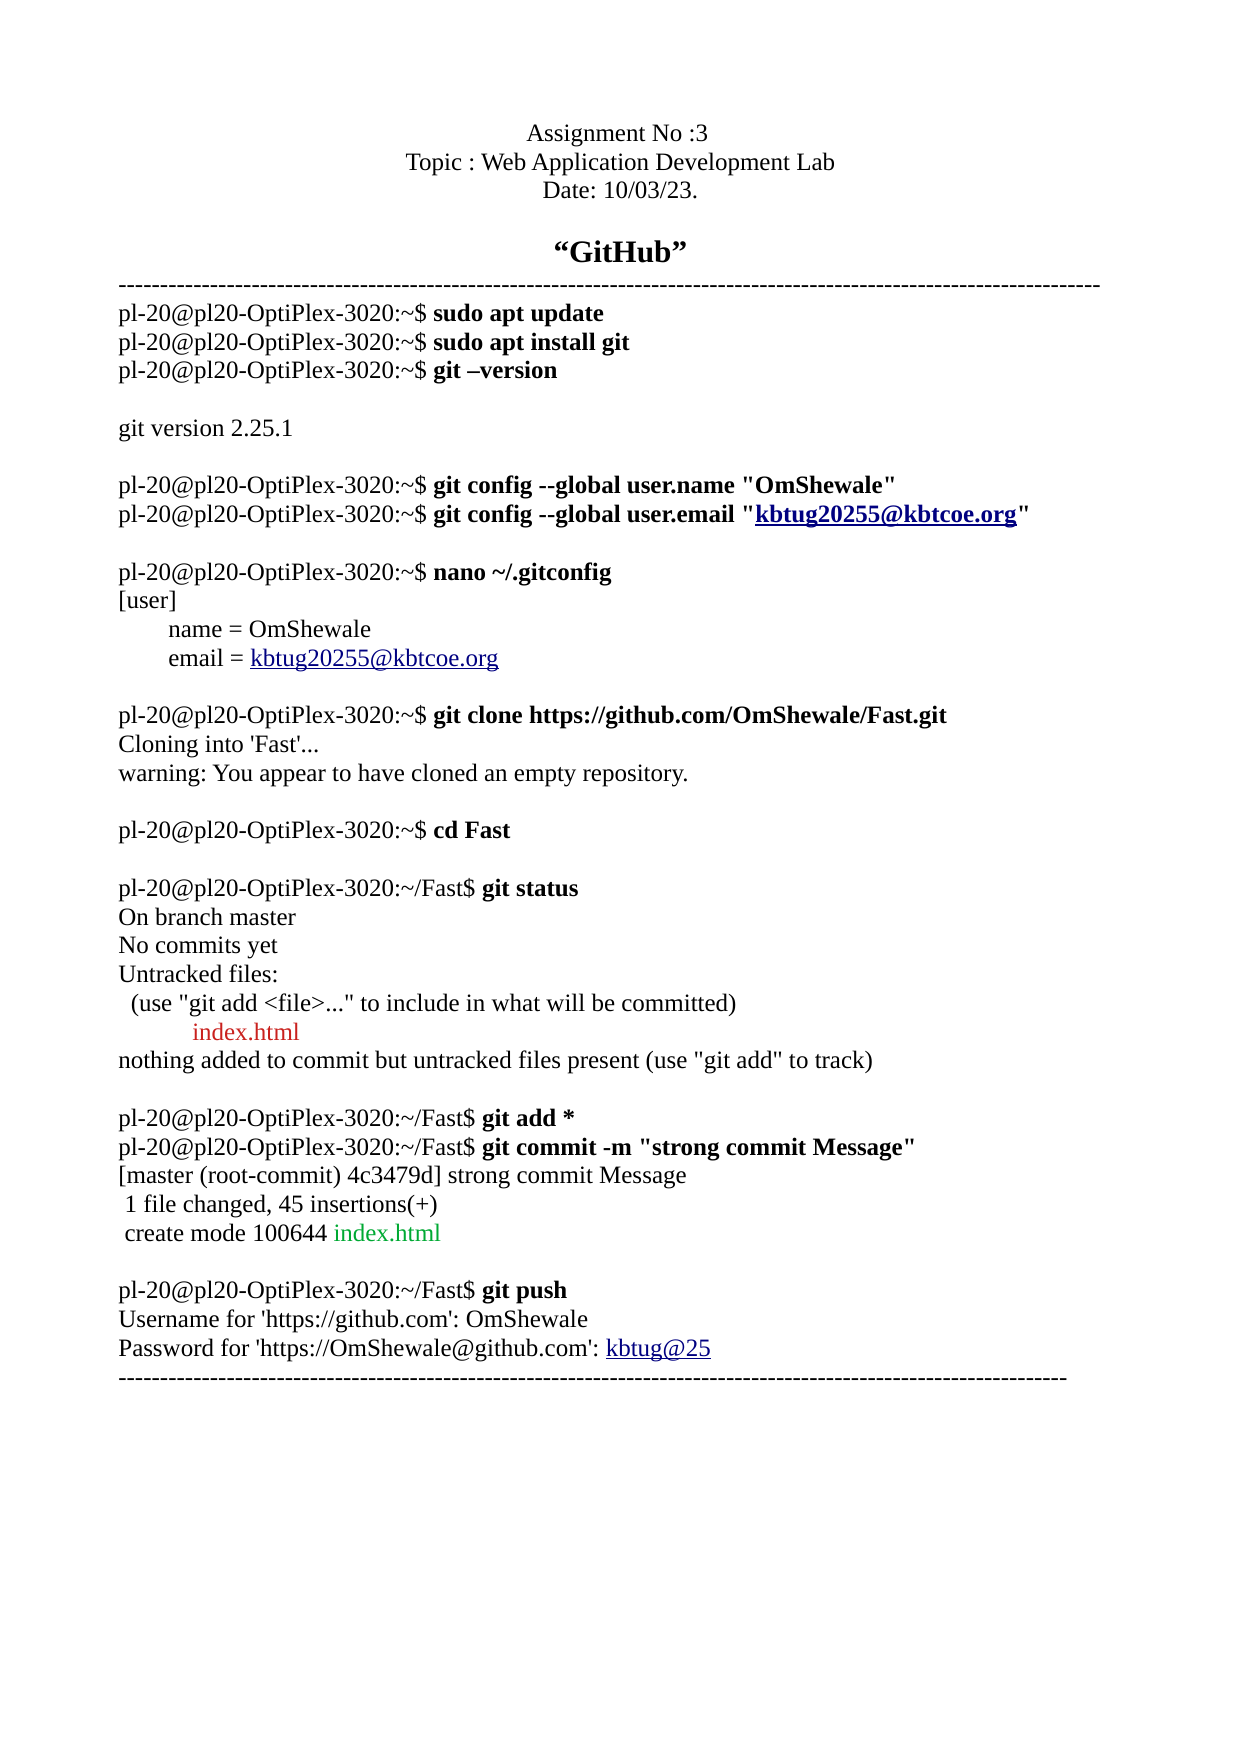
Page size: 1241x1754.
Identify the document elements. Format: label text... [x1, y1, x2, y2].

text git version 2.25.1 [118, 413, 1122, 442]
text Date: 10/03/23. [118, 176, 1122, 204]
text create mode 100644 index.html [118, 1218, 1122, 1247]
text Username for 'https://github.com': OmShewale [118, 1304, 1122, 1333]
text pl-20@pl20-OptiPlex-3020:~/Fast$ git push [118, 1275, 1122, 1304]
text Password for 'https://OmShewale@github.com': kbtug@25 [118, 1333, 1122, 1362]
text pl-20@pl20-OptiPlex-3020:~$ git clone https://github.com/OmShewale/Fast.git [118, 700, 1122, 729]
text [master (root-commit) 4c3479d] strong commit Message [118, 1160, 1122, 1189]
text pl-20@pl20-OptiPlex-3020:~$ git config --global user.name "OmShewale" [118, 470, 1122, 499]
text pl-20@pl20-OptiPlex-3020:~$ git config --global user.email "kbtug20255@kbtcoe.org" [118, 499, 1122, 528]
text pl-20@pl20-OptiPlex-3020:~$ cd Fast [118, 815, 1122, 844]
text pl-20@pl20-OptiPlex-3020:~$ nano ~/.gitconfig [118, 557, 1122, 585]
text index.html [118, 1017, 1122, 1045]
text pl-20@pl20-OptiPlex-3020:~/Fast$ git status [118, 873, 1122, 902]
text nothing added to commit but untracked files present (use "git add" to track) [118, 1045, 1122, 1074]
text pl-20@pl20-OptiPlex-3020:~/Fast$ git commit -m "strong commit Message" [118, 1132, 1122, 1160]
text email = kbtug20255@kbtcoe.org [118, 643, 1122, 672]
text [user] [118, 585, 1122, 614]
text warning: You appear to have cloned an empty repository. [118, 758, 1122, 787]
text No commits yet [118, 930, 1122, 959]
text ------------------------------------------------------------------------------------------------------------------ [118, 1362, 1122, 1390]
text 1 file changed, 45 insertions(+) [118, 1189, 1122, 1218]
text pl-20@pl20-OptiPlex-3020:~$ sudo apt install git [118, 327, 1122, 355]
text Topic : Web Application Development Lab [118, 147, 1122, 176]
text On branch master [118, 902, 1122, 930]
text (use "git add <file>..." to include in what will be committed) [118, 988, 1122, 1017]
text pl-20@pl20-OptiPlex-3020:~$ git –version [118, 355, 1122, 384]
text Cloning into 'Fast'... [118, 729, 1122, 758]
text name = OmShewale [118, 614, 1122, 643]
text ---------------------------------------------------------------------------------------------------------------------- [118, 269, 1122, 298]
text Untracked files: [118, 959, 1122, 988]
text pl-20@pl20-OptiPlex-3020:~/Fast$ git add * [118, 1103, 1122, 1132]
text Assignment No :3 [118, 118, 1122, 147]
text “GitHub” [118, 233, 1122, 269]
text pl-20@pl20-OptiPlex-3020:~$ sudo apt update [118, 298, 1122, 327]
